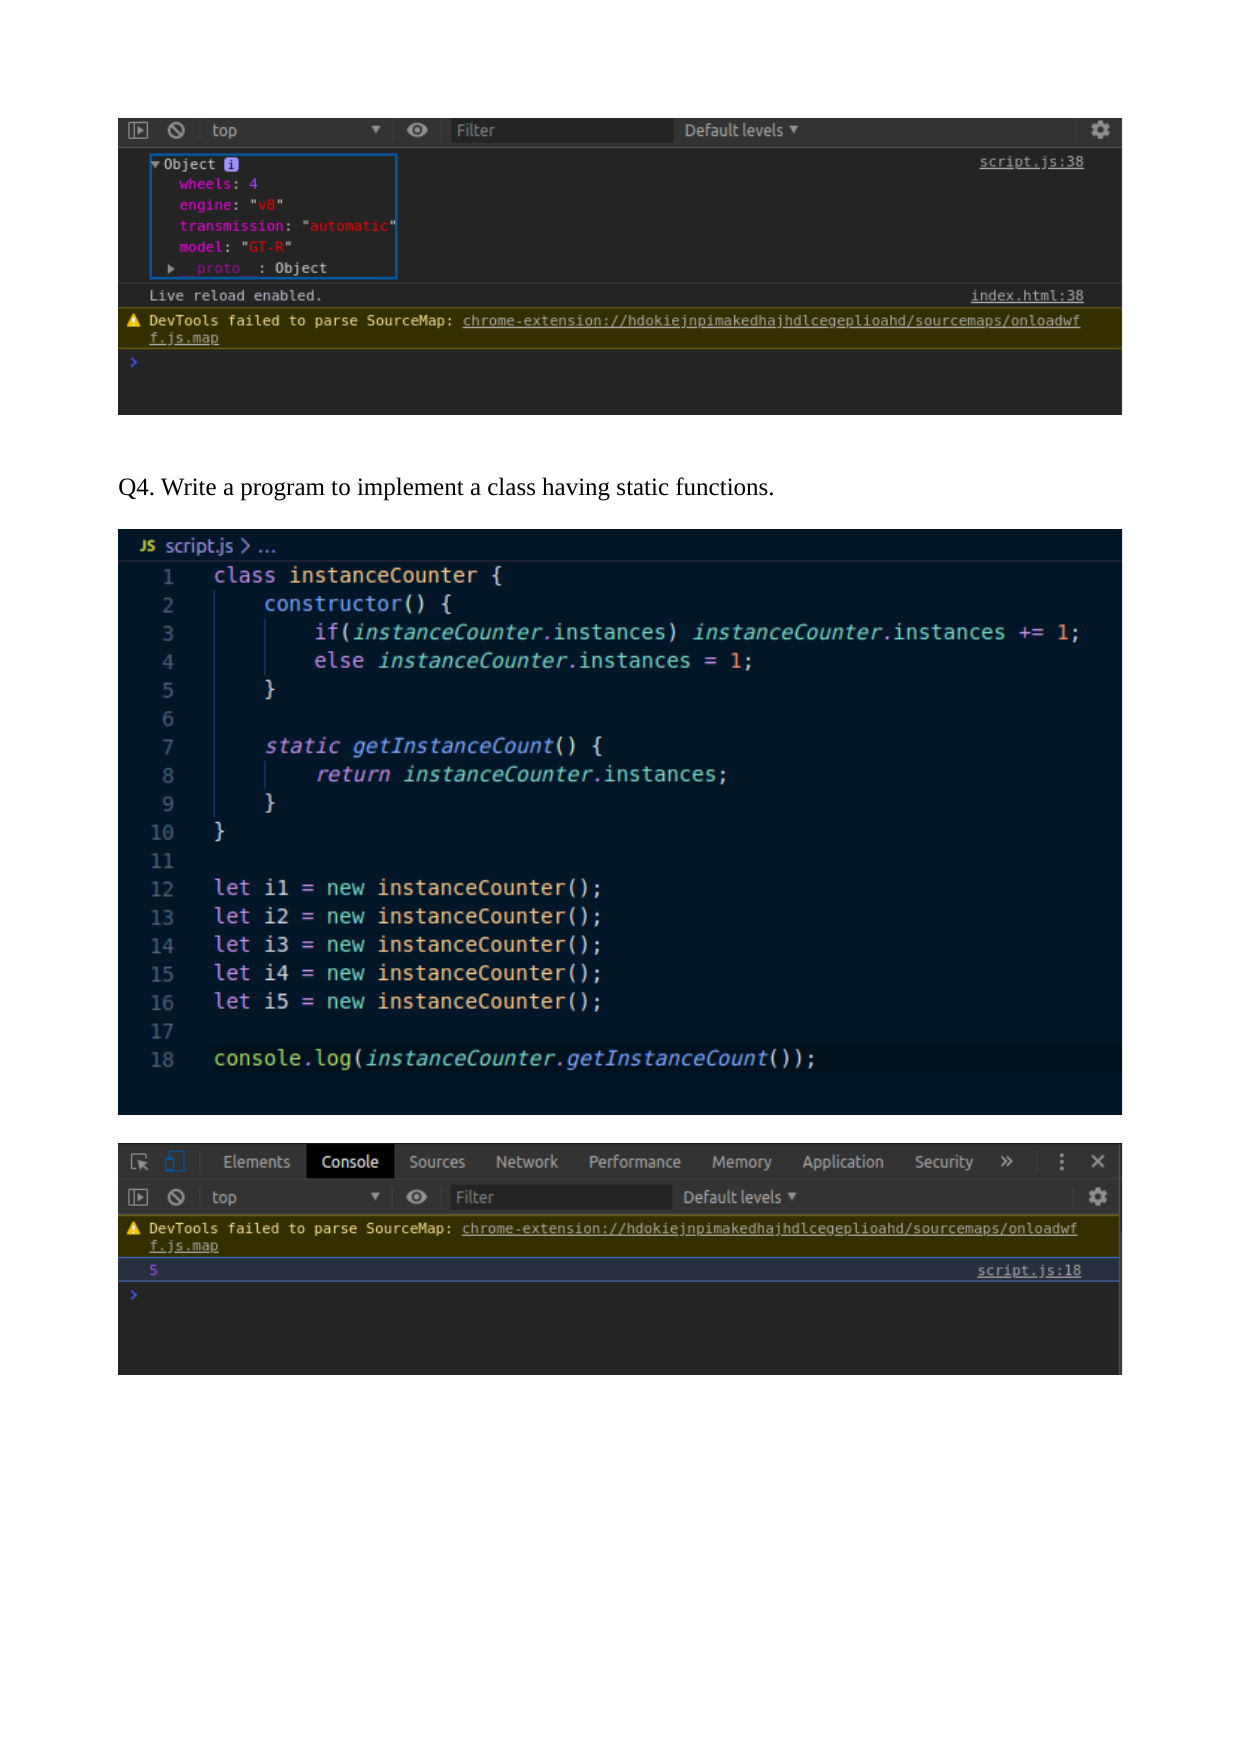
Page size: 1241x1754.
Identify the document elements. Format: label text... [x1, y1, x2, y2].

picture [118, 529, 1123, 1115]
picture [118, 1143, 1123, 1375]
picture [118, 118, 1123, 415]
text Q4. Write a program to implement a class having static functions. [118, 472, 1122, 501]
